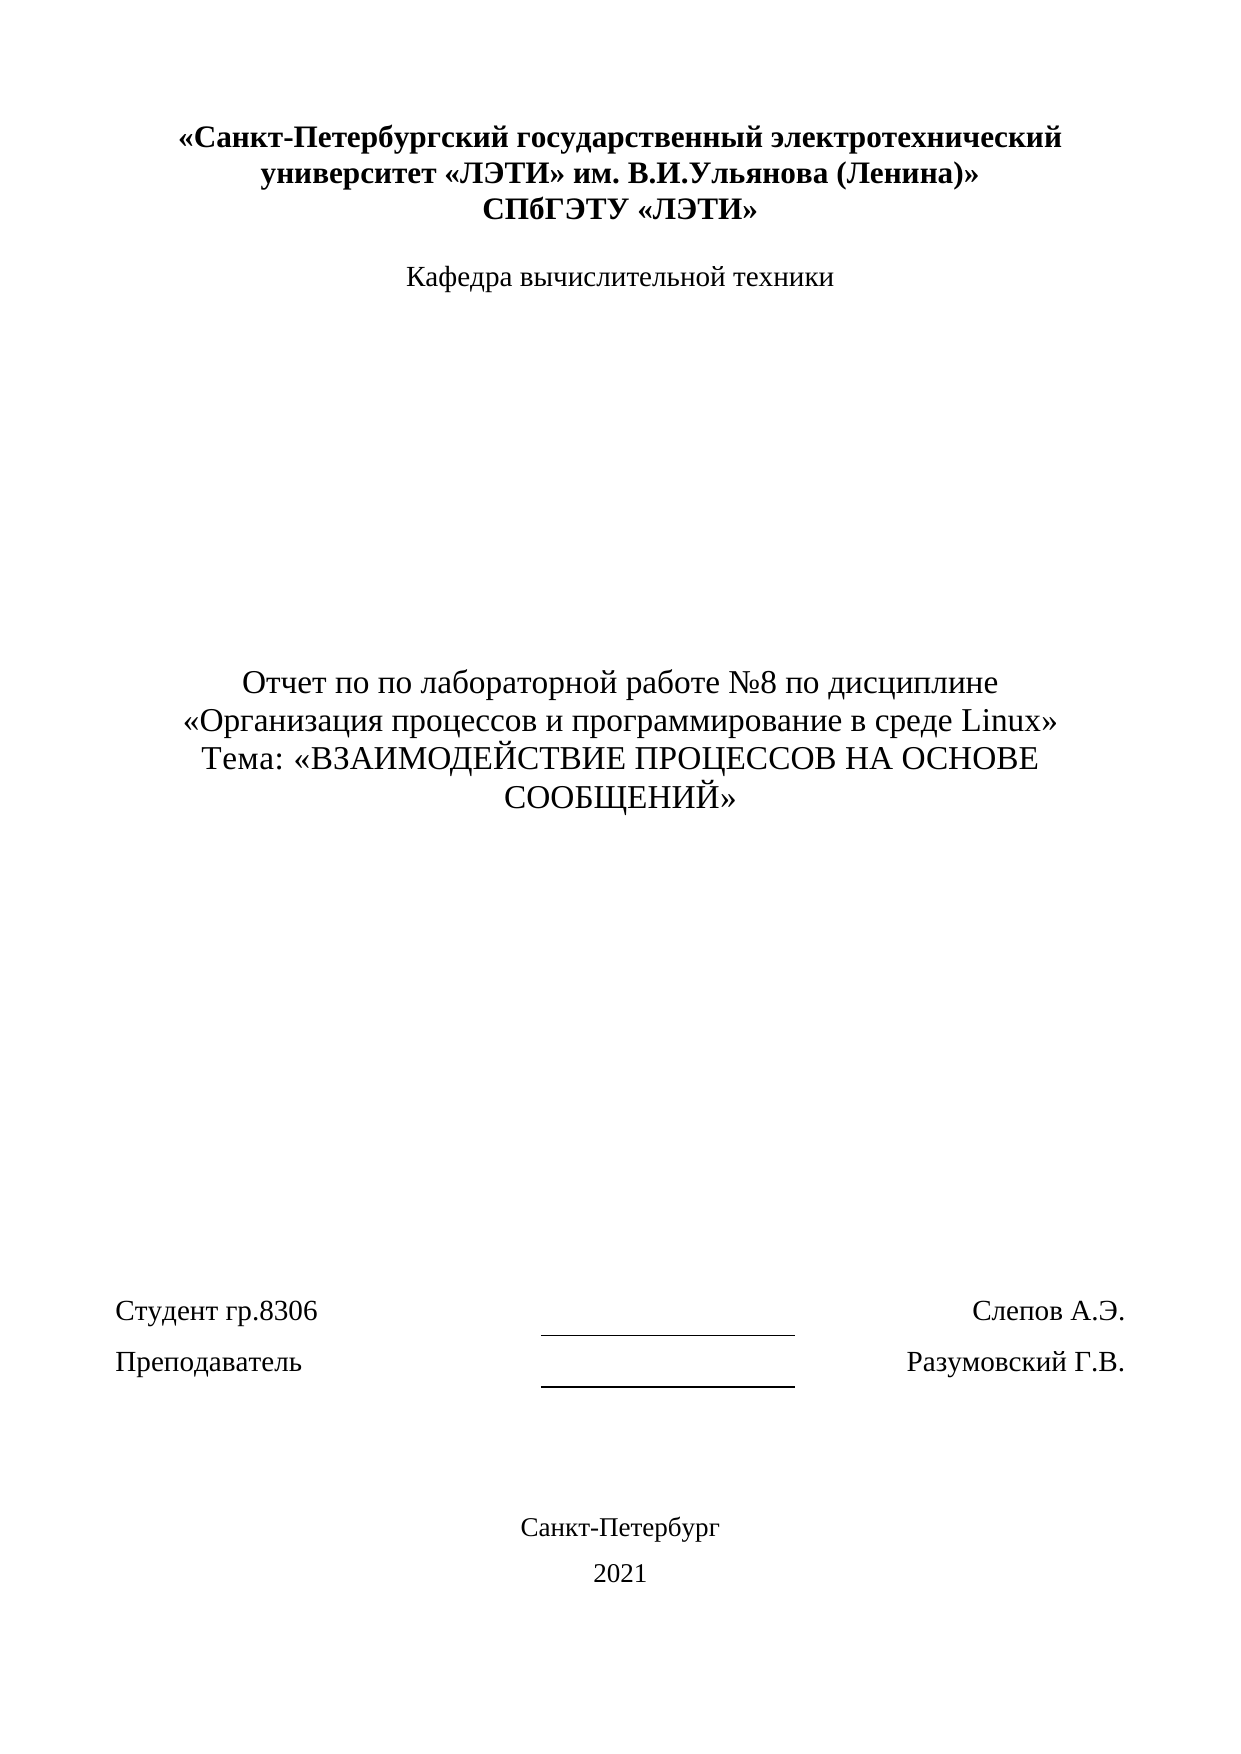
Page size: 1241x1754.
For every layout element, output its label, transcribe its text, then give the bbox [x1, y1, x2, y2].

table_header Слепов А.Э. [795, 1285, 1133, 1335]
text Тема: «ВЗАИМОДЕЙСТВИЕ ПРОЦЕССОВ НА ОСНОВЕ СООБЩЕНИЙ» [118, 739, 1122, 815]
table_header Студент гр.8306 [107, 1285, 541, 1335]
text Кафедра вычислительной техники [118, 259, 1122, 293]
text Санкт-Петербург [118, 1511, 1122, 1542]
text 2021 [118, 1557, 1122, 1588]
table_cell Разумовский Г.В. [795, 1335, 1133, 1386]
text «Организация процессов и программирование в среде Linux» [118, 700, 1122, 739]
text СПбГЭТУ «ЛЭТИ» [118, 190, 1122, 226]
table_header [541, 1285, 795, 1335]
text «Санкт-Петербургский государственный электротехнический университет «ЛЭТИ» им. В.И.Ульянова (Ленина)» [118, 118, 1122, 190]
table_cell Преподаватель [107, 1335, 541, 1386]
table_cell [541, 1336, 795, 1386]
text Отчет по по лабораторной работе №8 по дисциплине [118, 662, 1122, 700]
